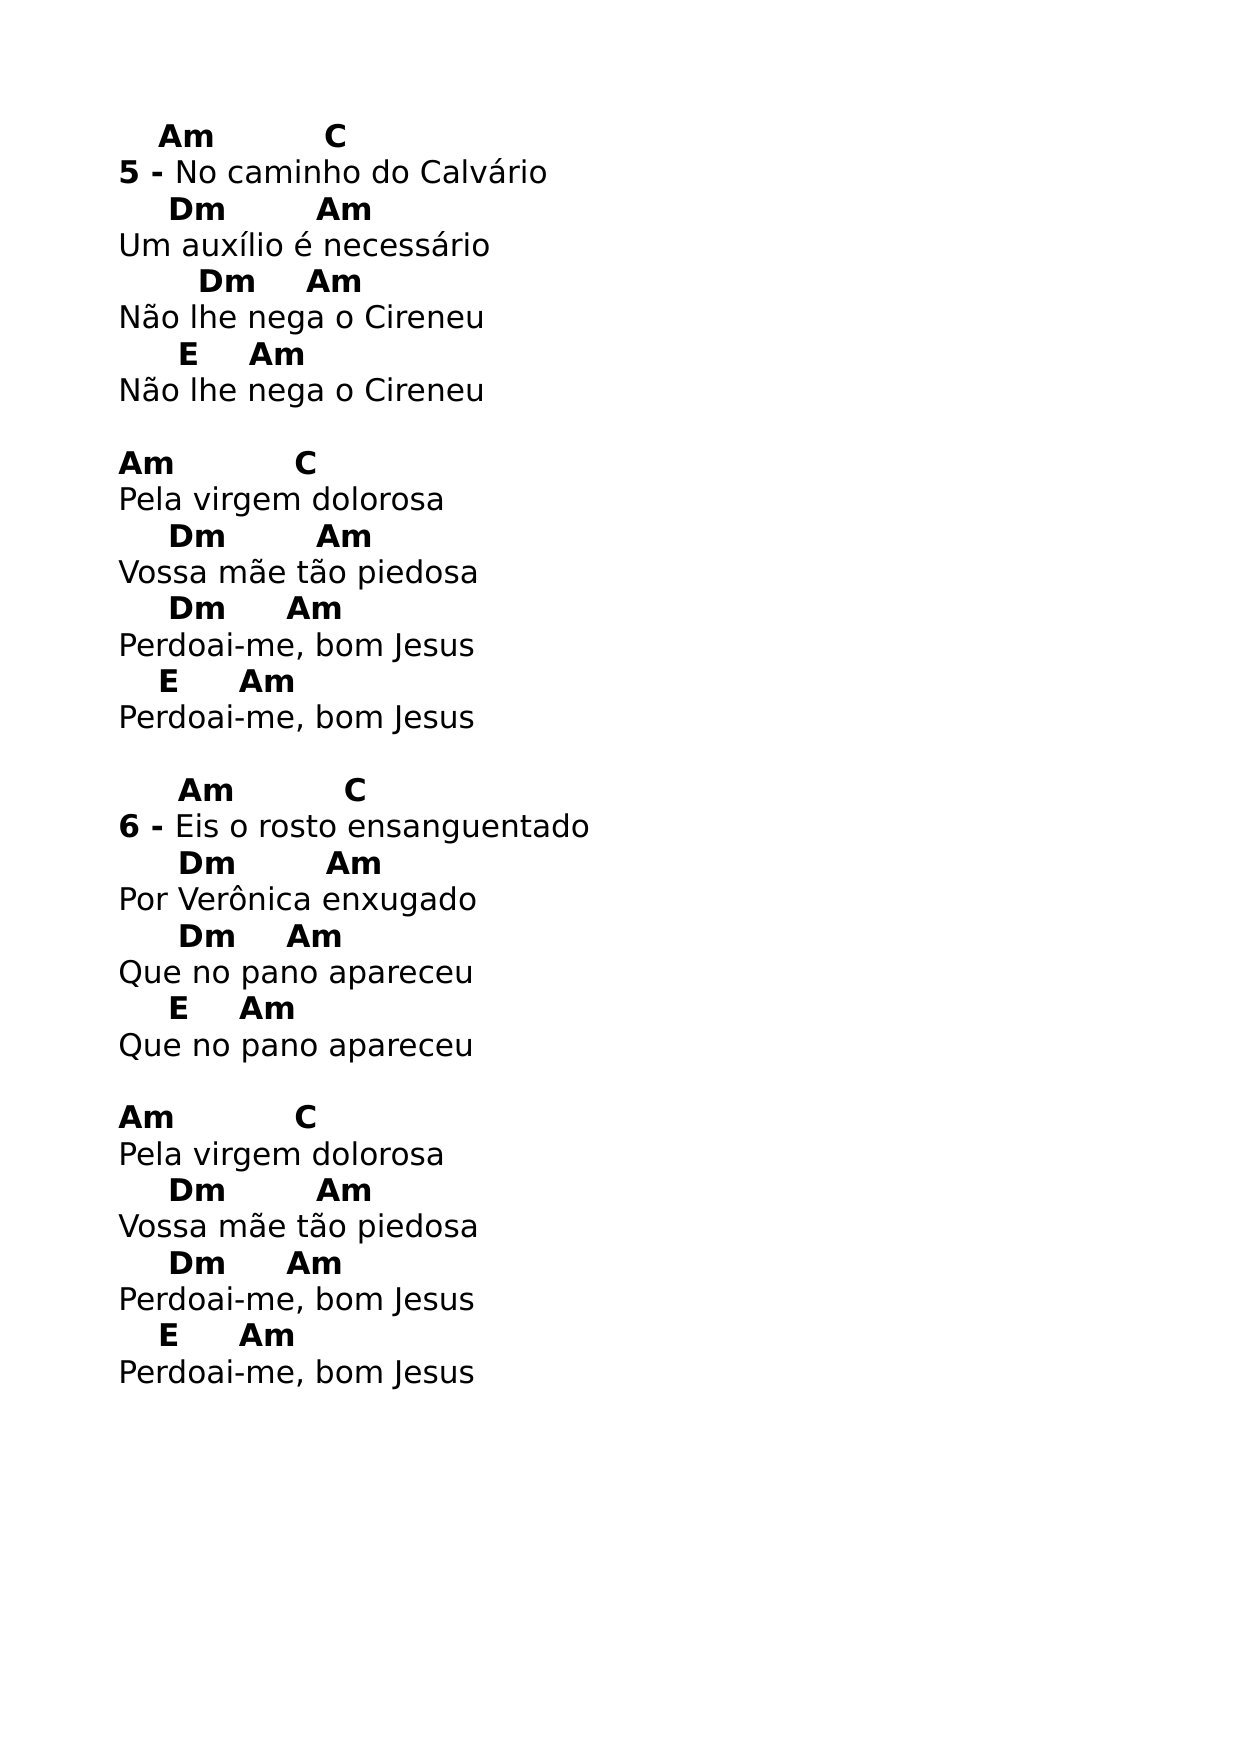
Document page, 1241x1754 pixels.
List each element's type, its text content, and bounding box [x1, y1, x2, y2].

text Am C [118, 445, 1122, 482]
text Que no pano apareceu [118, 1027, 1122, 1063]
text Por Verônica enxugado [118, 882, 1122, 918]
text Dm Am [118, 518, 1122, 554]
text Dm Am [118, 591, 1122, 627]
text Perdoai-me, bom Jesus [118, 1354, 1122, 1391]
text 6 - Eis o rosto ensanguentado [118, 809, 1122, 845]
text Vossa mãe tão piedosa [118, 554, 1122, 591]
text Dm Am [118, 191, 1122, 227]
text Perdoai-me, bom Jesus [118, 700, 1122, 736]
text Não lhe nega o Cireneu [118, 300, 1122, 336]
text Dm Am [118, 918, 1122, 954]
text E Am [118, 663, 1122, 700]
text Dm Am [118, 263, 1122, 300]
text 5 - No caminho do Calvário [118, 154, 1122, 191]
text Dm Am [118, 845, 1122, 882]
text Dm Am [118, 1245, 1122, 1281]
text Pela virgem dolorosa [118, 482, 1122, 518]
text Vossa mãe tão piedosa [118, 1209, 1122, 1245]
text E Am [118, 1318, 1122, 1354]
text E Am [118, 336, 1122, 373]
text Am C [118, 118, 1122, 154]
text Um auxílio é necessário [118, 227, 1122, 263]
text Não lhe nega o Cireneu [118, 373, 1122, 409]
text Pela virgem dolorosa [118, 1136, 1122, 1172]
text Que no pano apareceu [118, 954, 1122, 991]
text Am C [118, 1100, 1122, 1136]
text Dm Am [118, 1172, 1122, 1209]
text Perdoai-me, bom Jesus [118, 1281, 1122, 1318]
text E Am [118, 991, 1122, 1027]
text Am C [118, 772, 1122, 809]
text Perdoai-me, bom Jesus [118, 627, 1122, 663]
